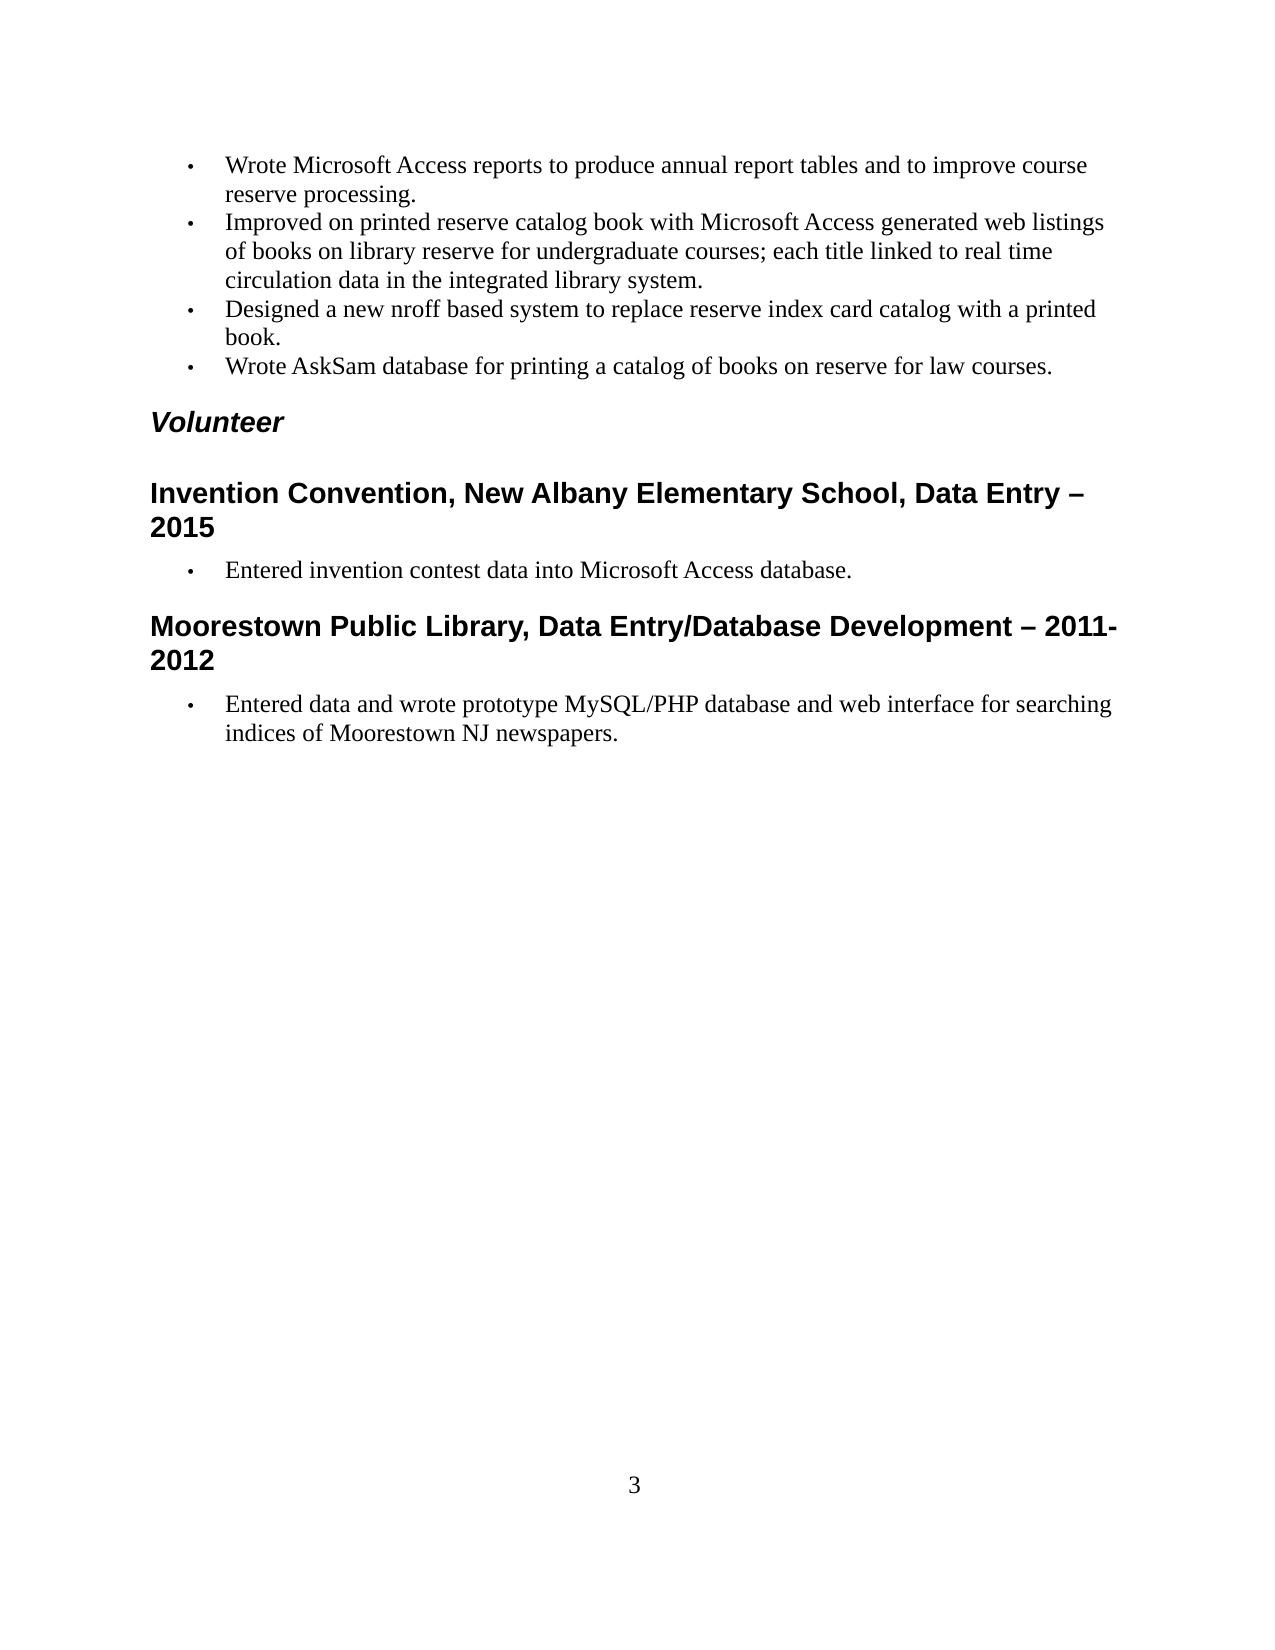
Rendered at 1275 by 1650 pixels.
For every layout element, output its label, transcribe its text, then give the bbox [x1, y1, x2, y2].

subtitle Volunteer [150, 405, 1125, 438]
list Entered invention contest data into Microsoft Access database. [187, 556, 1125, 584]
list Designed a new nroff based system to replace reserve index card catalog with a printed book. [187, 294, 1125, 351]
list Wrote AskSam database for printing a catalog of books on reserve for law courses. [187, 351, 1125, 380]
subtitle Invention Convention, New Albany Elementary School, Data Entry – 2015 [150, 476, 1125, 543]
subtitle Moorestown Public Library, Data Entry/Database Development – 2011-2012 [150, 609, 1125, 676]
list Wrote Microsoft Access reports to produce annual report tables and to improve course reserve processing. [187, 150, 1125, 207]
list Improved on printed reserve catalog book with Microsoft Access generated web listings of books on library reserve for undergraduate courses; each title linked to real time circulation data in the integrated library system. [187, 207, 1125, 294]
list Entered data and wrote prototype MySQL/PHP database and web interface for searching indices of Moorestown NJ newspapers. [187, 689, 1125, 746]
